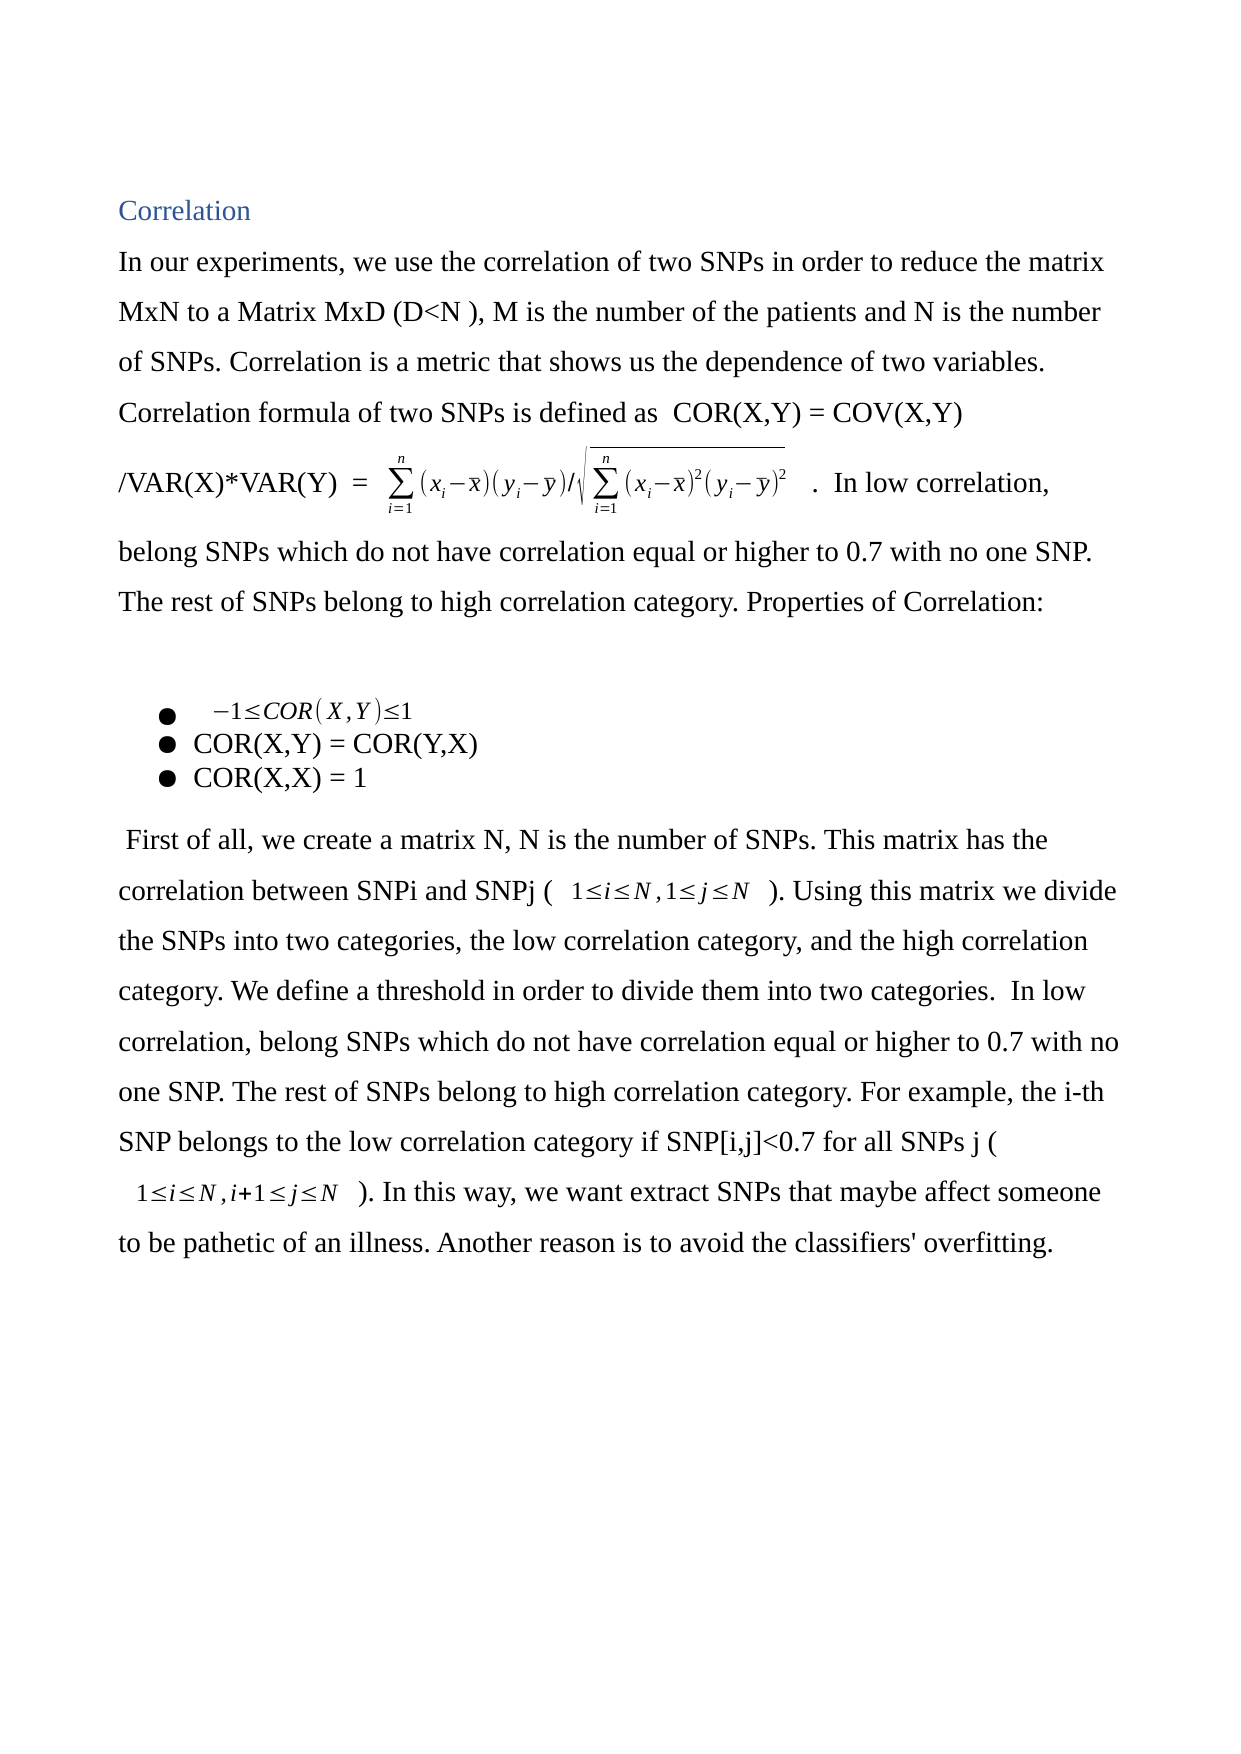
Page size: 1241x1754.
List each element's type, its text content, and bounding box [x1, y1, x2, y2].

text First of all, we create a matrix N, N is the number of SNPs. This matrix has the correlation between SNPi and SNPj (). Using this matrix we divide the SNPs into two categories, the low correlation category, and the high correlation category. We define a threshold in order to divide them into two categories. In low correlation, belong SNPs which do not have correlation equal or higher to 0.7 with no one SNP. The rest of SNPs belong to high correlation category. For example, the i-th SNP belongs to the low correlation category if SNP[i,j]<0.7 for all SNPs j (). In this way, we want extract SNPs that maybe affect someone to be pathetic of an illness. Another reason is to avoid the classifiers' overfitting. [118, 822, 1122, 1258]
subtitle Correlation [118, 193, 1122, 227]
list COR(X,X) = 1 [156, 760, 1122, 794]
list COR(X,Y) = COR(Y,X) [156, 726, 1122, 760]
text In our experiments, we use the correlation of two SNPs in order to reduce the matrix MxN to a Matrix MxD (D<N ), M is the number of the patients and N is the number of SNPs. Correlation is a metric that shows us the dependence of two variables. Correlation formula of two SNPs is defined as COR(X,Y) = COV(X,Y) /VAR(X)*VAR(Y) = . In low correlation, belong SNPs which do not have correlation equal or higher to 0.7 with no one SNP. The rest of SNPs belong to high correlation category. Properties of Correlation: [118, 244, 1122, 618]
